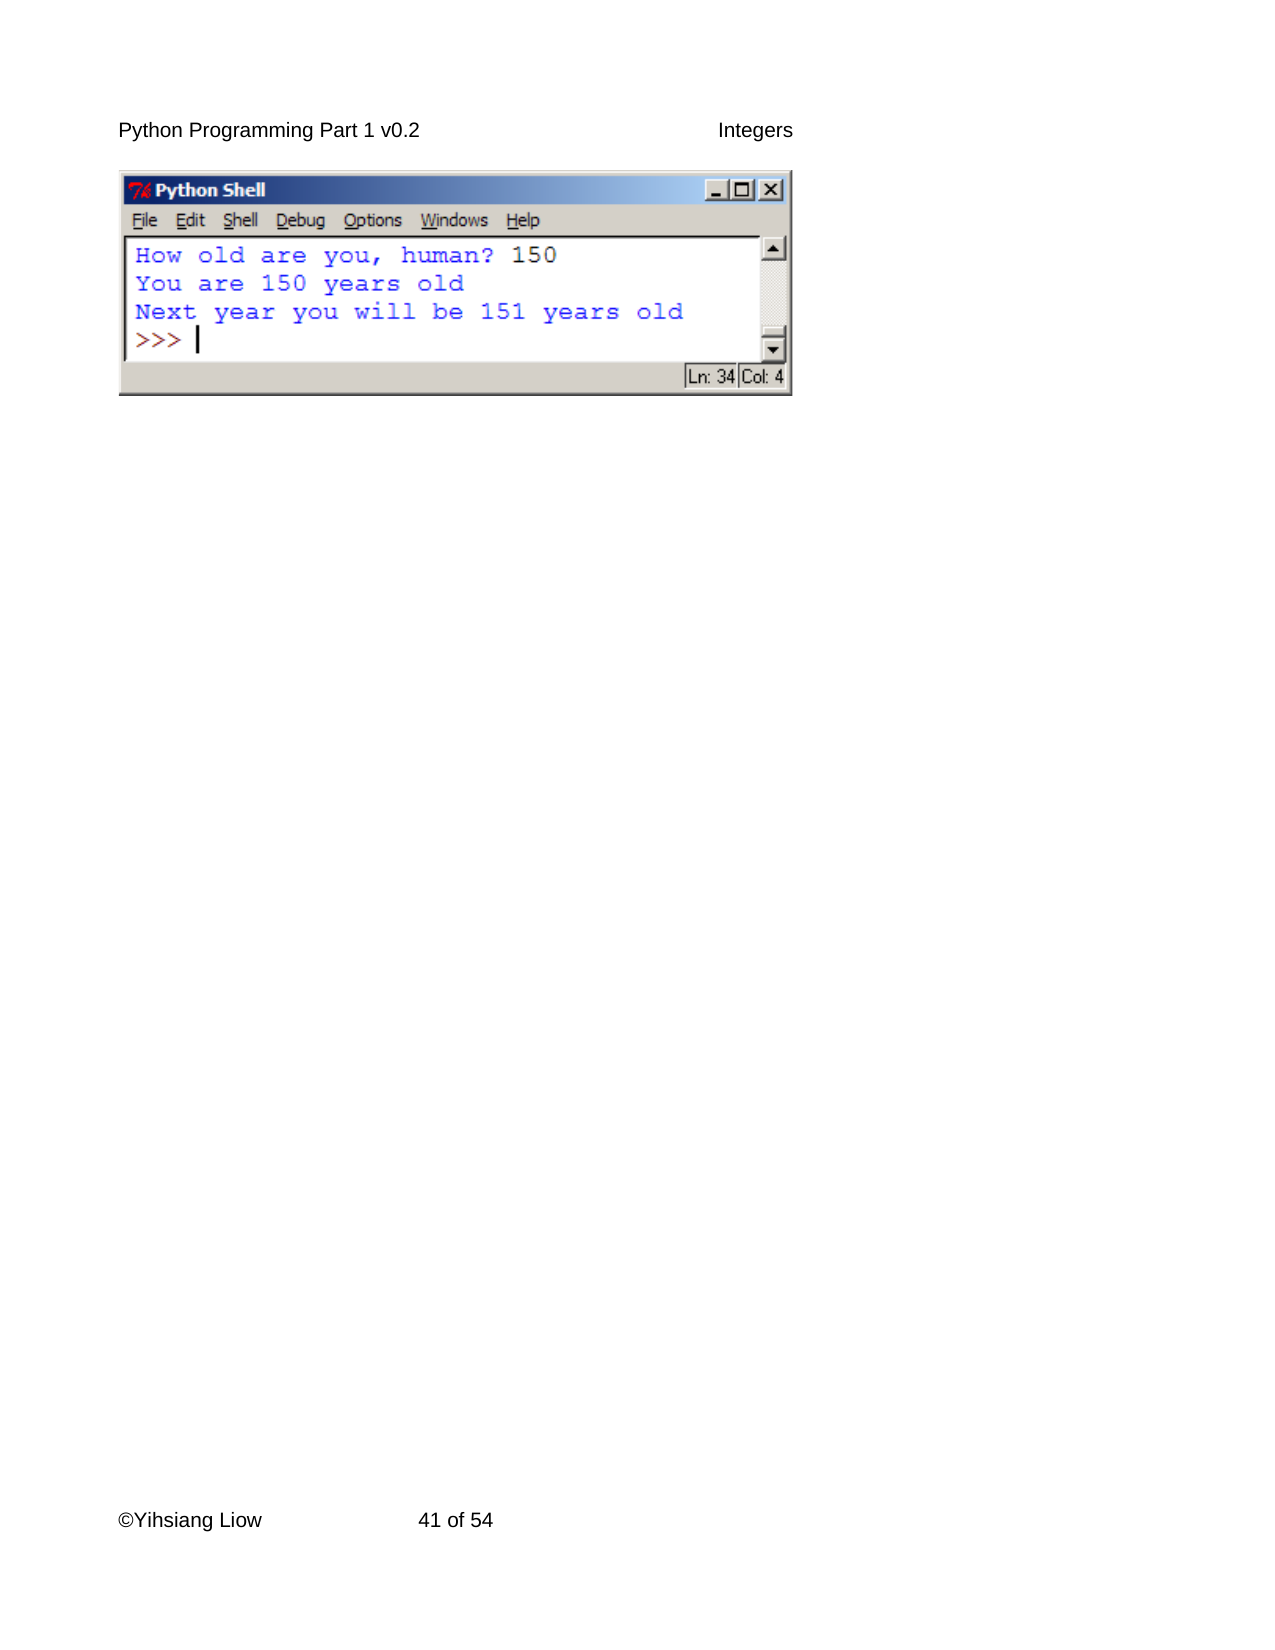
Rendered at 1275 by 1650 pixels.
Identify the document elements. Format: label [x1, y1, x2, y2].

picture [118, 170, 793, 396]
